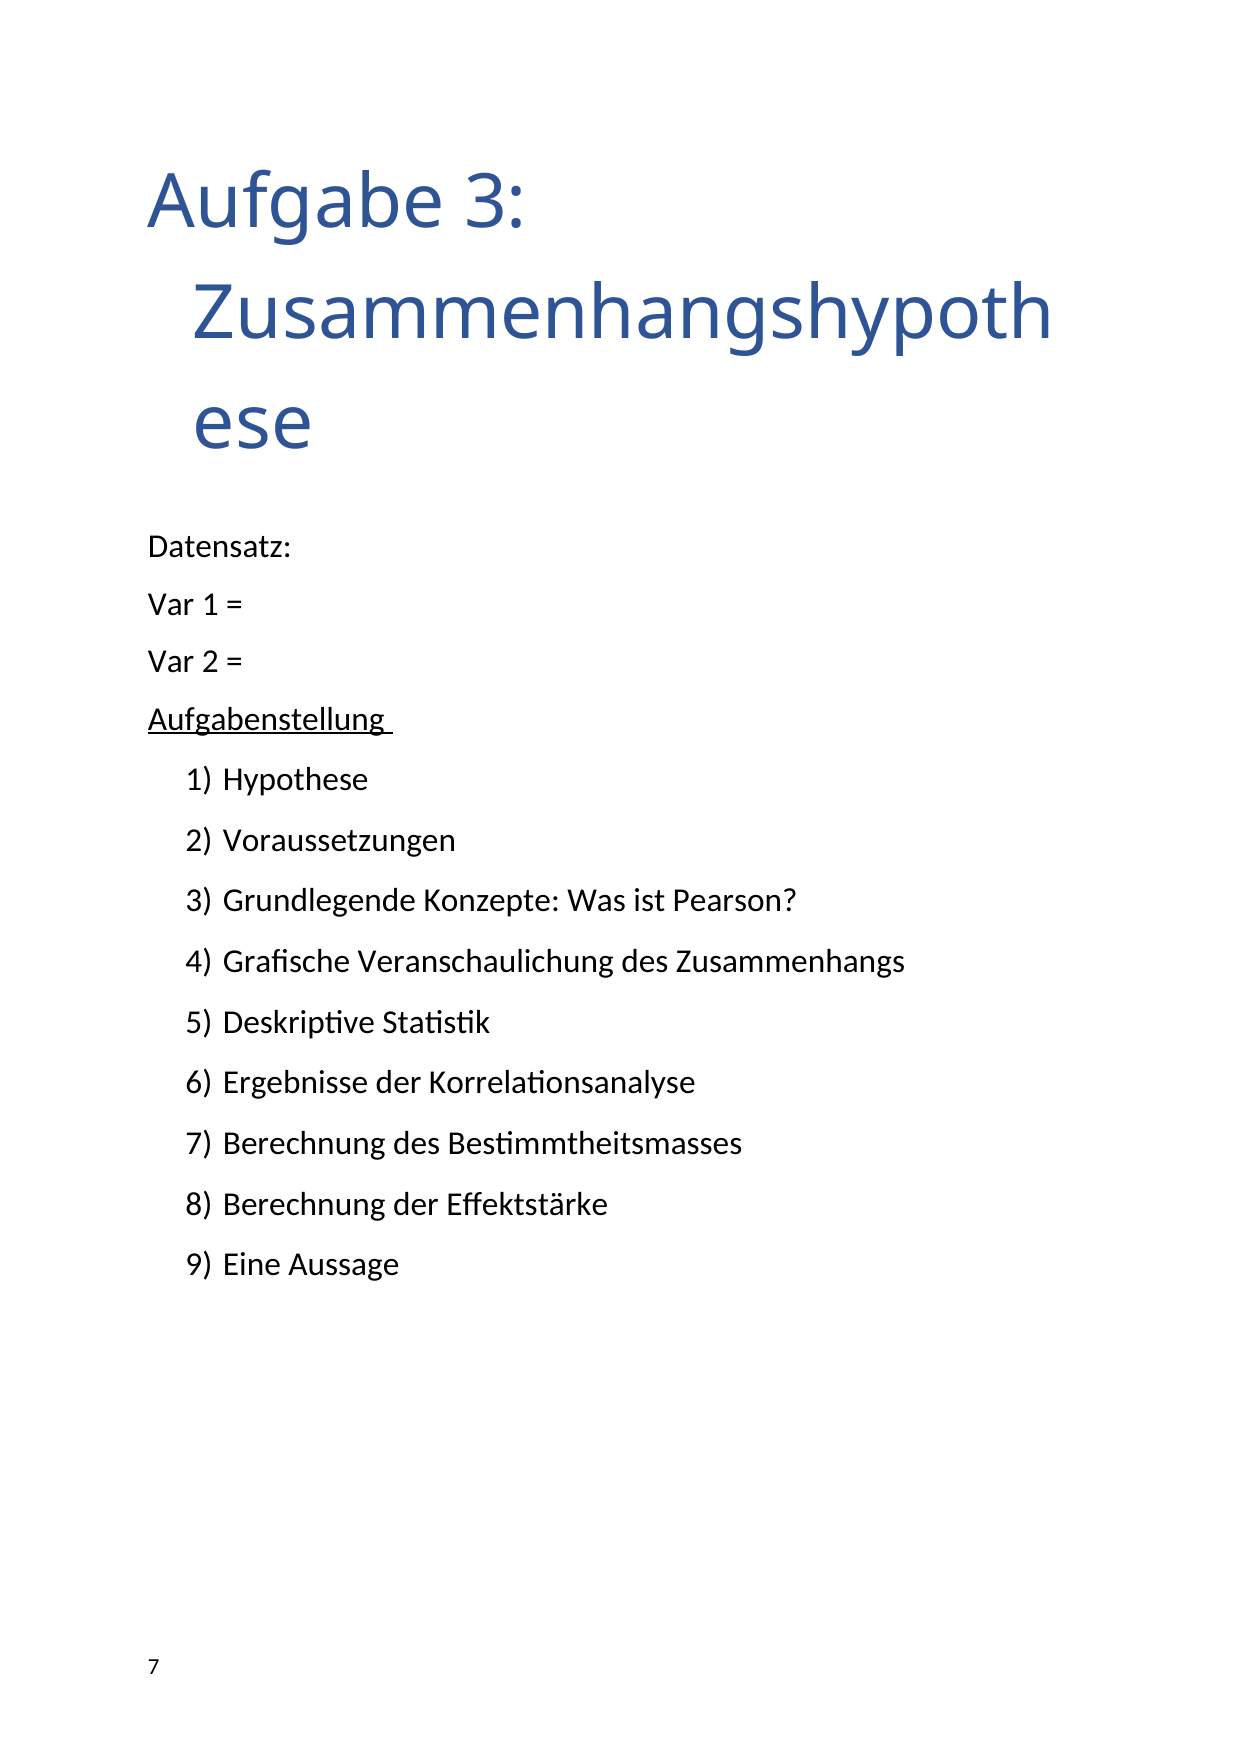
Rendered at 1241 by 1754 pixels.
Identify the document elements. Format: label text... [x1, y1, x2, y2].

list Eine Aussage [185, 1243, 1093, 1284]
list Grafische Veranschaulichung des Zusammenhangs [185, 940, 1093, 981]
list Grundlegende Konzepte: Was ist Pearson? [185, 879, 1093, 920]
text Var 2 = [148, 640, 1093, 681]
list Hypothese [185, 758, 1093, 799]
list Voraussetzungen [185, 819, 1093, 859]
subtitle Aufgabe 3: Zusammenhangshypothese [148, 148, 1093, 470]
text Datensatz: [148, 525, 1093, 566]
list Ergebnisse der Korrelationsanalyse [185, 1061, 1093, 1102]
list Deskriptive Statistik [185, 1001, 1093, 1041]
list Berechnung des Bestimmtheitsmasses [185, 1122, 1093, 1163]
text Aufgabenstellung [148, 698, 1093, 738]
list Berechnung der Effektstärke [185, 1183, 1093, 1223]
text Var 1 = [148, 583, 1093, 623]
